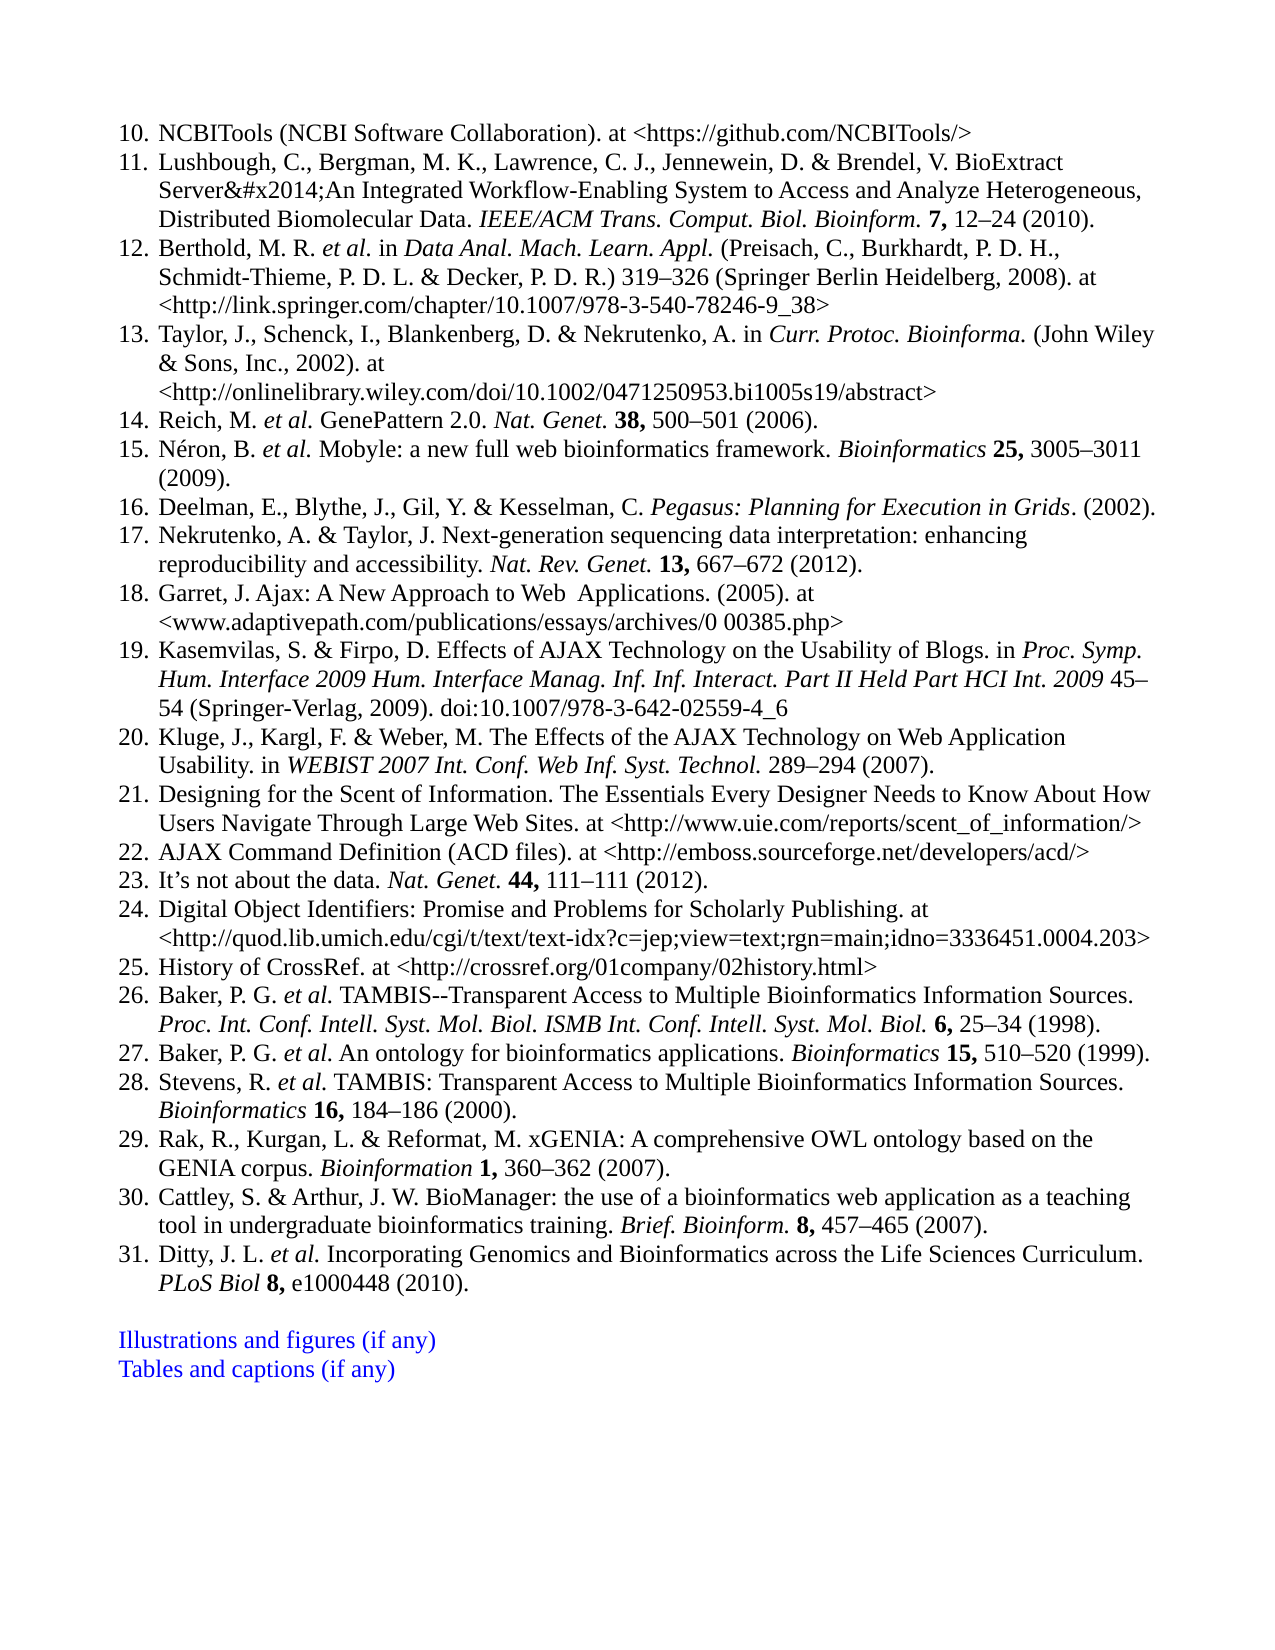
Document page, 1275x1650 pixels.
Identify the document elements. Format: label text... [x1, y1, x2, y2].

text 12. Berthold, M. R. et al. in Data Anal. Mach. Learn. Appl. (Preisach, C., Burkhardt, P. D. H., Schmidt-Thieme, P. D. L. & Decker, P. D. R.) 319–326 (Springer Berlin Heidelberg, 2008). at <http://link.springer.com/chapter/10.1007/978-3-540-78246-9_38> [118, 233, 1157, 319]
text 26. Baker, P. G. et al. TAMBIS--Transparent Access to Multiple Bioinformatics Information Sources. Proc. Int. Conf. Intell. Syst. Mol. Biol. ISMB Int. Conf. Intell. Syst. Mol. Biol. 6, 25–34 (1998). [118, 981, 1157, 1038]
text 30. Cattley, S. & Arthur, J. W. BioManager: the use of a bioinformatics web application as a teaching tool in undergraduate bioinformatics training. Brief. Bioinform. 8, 457–465 (2007). [118, 1182, 1157, 1239]
text 15. Néron, B. et al. Mobyle: a new full web bioinformatics framework. Bioinformatics 25, 3005–3011 (2009). [118, 434, 1157, 492]
text 17. Nekrutenko, A. & Taylor, J. Next-generation sequencing data interpretation: enhancing reproducibility and accessibility. Nat. Rev. Genet. 13, 667–672 (2012). [118, 521, 1157, 578]
text Tables and captions (if any) [118, 1354, 1157, 1383]
text 13. Taylor, J., Schenck, I., Blankenberg, D. & Nekrutenko, A. in Curr. Protoc. Bioinforma. (John Wiley & Sons, Inc., 2002). at <http://onlinelibrary.wiley.com/doi/10.1002/0471250953.bi1005s19/abstract> [118, 319, 1157, 406]
text 24. Digital Object Identifiers: Promise and Problems for Scholarly Publishing. at <http://quod.lib.umich.edu/cgi/t/text/text-idx?c=jep;view=text;rgn=main;idno=3336451.0004.203> [118, 894, 1157, 952]
text 16. Deelman, E., Blythe, J., Gil, Y. & Kesselman, C. Pegasus: Planning for Execution in Grids. (2002). [118, 492, 1157, 521]
text 23. It’s not about the data. Nat. Genet. 44, 111–111 (2012). [118, 866, 1157, 894]
text 11. Lushbough, C., Bergman, M. K., Lawrence, C. J., Jennewein, D. & Brendel, V. BioExtract Server&#x2014;An Integrated Workflow-Enabling System to Access and Analyze Heterogeneous, Distributed Biomolecular Data. IEEE/ACM Trans. Comput. Biol. Bioinform. 7, 12–24 (2010). [118, 147, 1157, 233]
text 25. History of CrossRef. at <http://crossref.org/01company/02history.html> [118, 952, 1157, 981]
text 21. Designing for the Scent of Information. The Essentials Every Designer Needs to Know About How Users Navigate Through Large Web Sites. at <http://www.uie.com/reports/scent_of_information/> [118, 779, 1157, 837]
text 10. NCBITools (NCBI Software Collaboration). at <https://github.com/NCBITools/> [118, 118, 1157, 147]
text 22. AJAX Command Definition (ACD files). at <http://emboss.sourceforge.net/developers/acd/> [118, 837, 1157, 866]
text 31. Ditty, J. L. et al. Incorporating Genomics and Bioinformatics across the Life Sciences Curriculum. PLoS Biol 8, e1000448 (2010). [118, 1239, 1157, 1297]
text 29. Rak, R., Kurgan, L. & Reformat, M. xGENIA: A comprehensive OWL ontology based on the GENIA corpus. Bioinformation 1, 360–362 (2007). [118, 1124, 1157, 1182]
text Illustrations and figures (if any) [118, 1326, 1157, 1354]
text 27. Baker, P. G. et al. An ontology for bioinformatics applications. Bioinformatics 15, 510–520 (1999). [118, 1038, 1157, 1067]
text 18. Garret, J. Ajax: A New Approach to Web Applications. (2005). at <www.adaptivepath.com/publications/essays/archives/0 00385.php> [118, 578, 1157, 636]
text 19. Kasemvilas, S. & Firpo, D. Effects of AJAX Technology on the Usability of Blogs. in Proc. Symp. Hum. Interface 2009 Hum. Interface Manag. Inf. Inf. Interact. Part II Held Part HCI Int. 2009 45–54 (Springer-Verlag, 2009). doi:10.1007/978-3-642-02559-4_6 [118, 636, 1157, 722]
text 28. Stevens, R. et al. TAMBIS: Transparent Access to Multiple Bioinformatics Information Sources. Bioinformatics 16, 184–186 (2000). [118, 1067, 1157, 1124]
text 14. Reich, M. et al. GenePattern 2.0. Nat. Genet. 38, 500–501 (2006). [118, 406, 1157, 434]
text 20. Kluge, J., Kargl, F. & Weber, M. The Effects of the AJAX Technology on Web Application Usability. in WEBIST 2007 Int. Conf. Web Inf. Syst. Technol. 289–294 (2007). [118, 722, 1157, 779]
